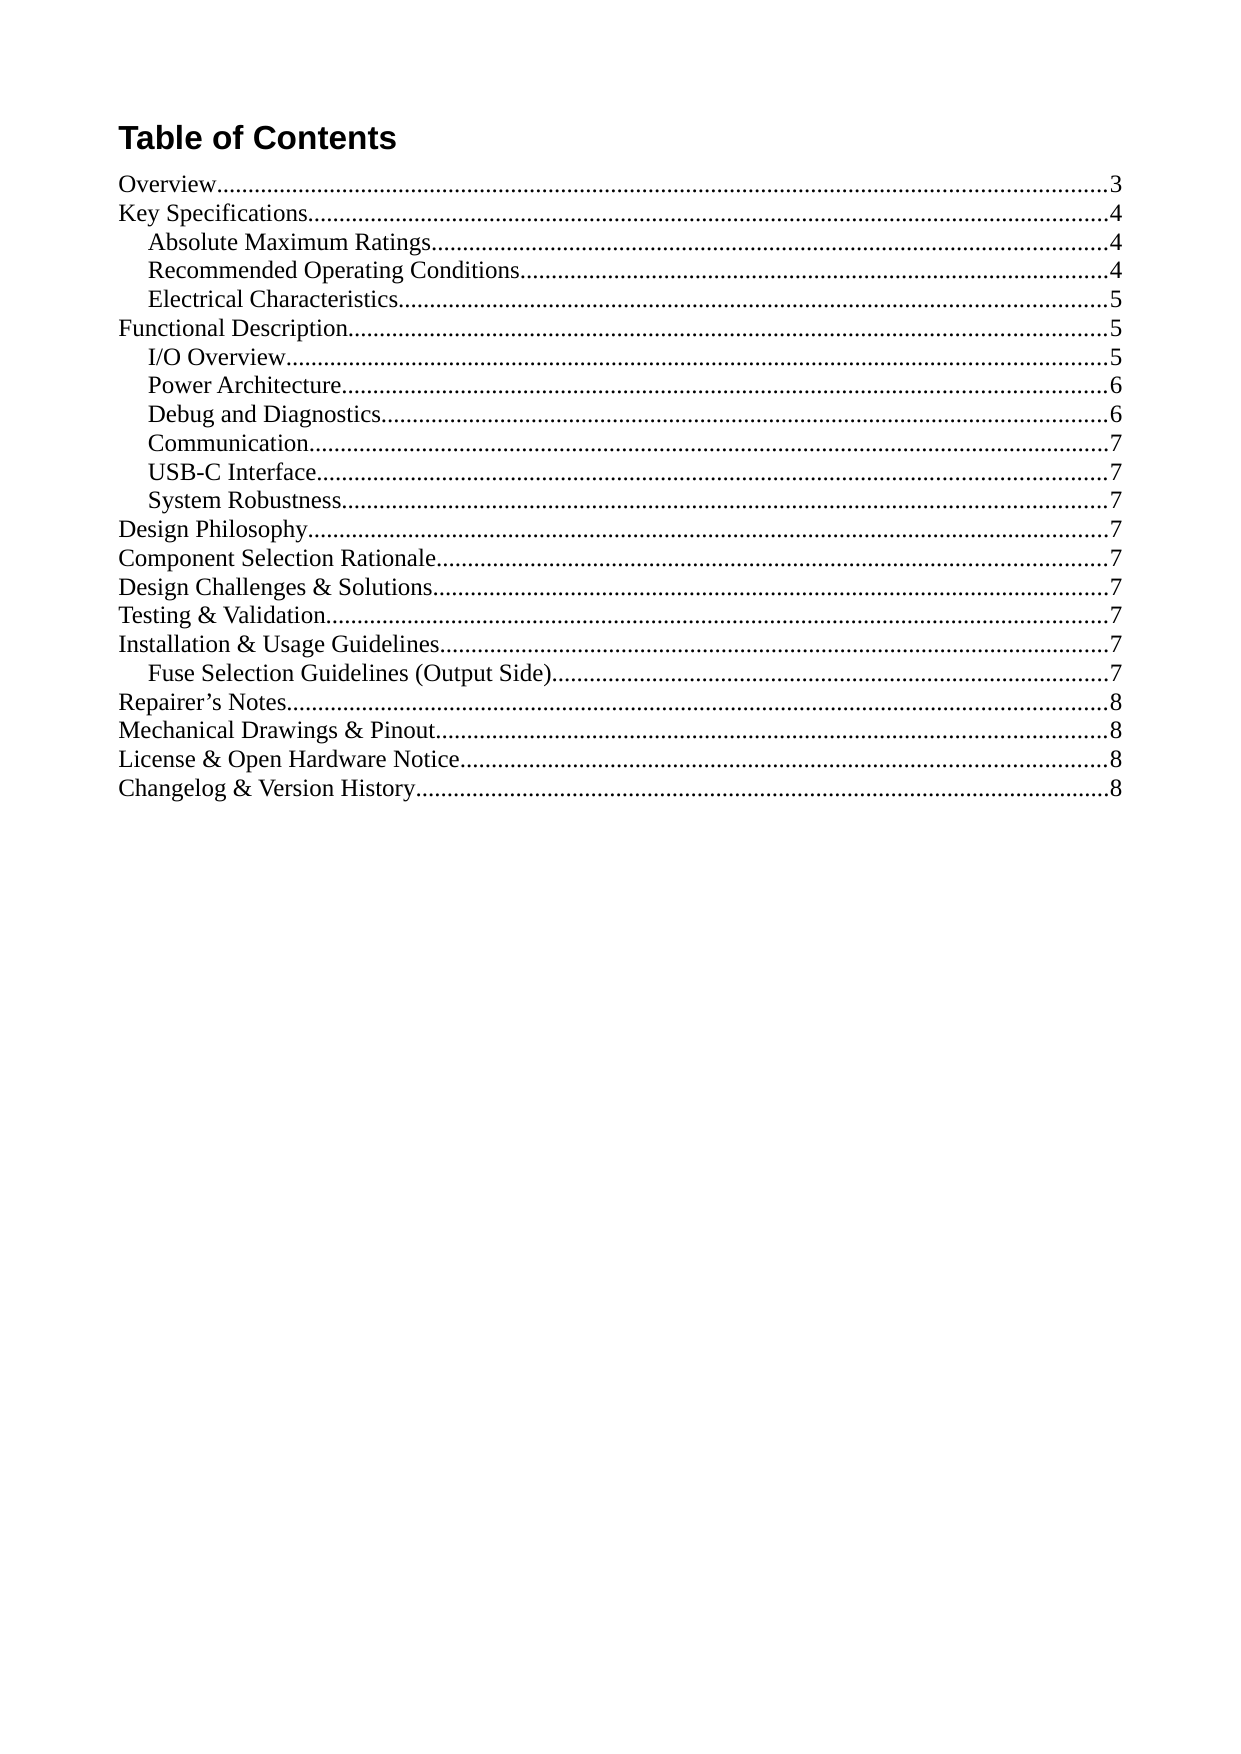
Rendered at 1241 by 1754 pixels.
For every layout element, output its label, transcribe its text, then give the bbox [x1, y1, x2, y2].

text Component Selection Rationale 7 [118, 543, 1122, 572]
text USB-C Interface 7 [148, 457, 1122, 485]
text Electrical Characteristics 5 [148, 284, 1122, 313]
text System Robustness 7 [148, 485, 1122, 514]
text License & Open Hardware Notice 8 [118, 744, 1122, 773]
text Mechanical Drawings & Pinout 8 [118, 715, 1122, 744]
text Fuse Selection Guidelines (Output Side) 7 [148, 658, 1122, 687]
text Power Architecture 6 [148, 370, 1122, 399]
text Debug and Diagnostics 6 [148, 399, 1122, 428]
text Design Philosophy 7 [118, 514, 1122, 543]
text I/O Overview 5 [148, 342, 1122, 370]
text Absolute Maximum Ratings 4 [148, 227, 1122, 255]
text Overview 3 [118, 169, 1122, 198]
text Installation & Usage Guidelines 7 [118, 629, 1122, 658]
text Testing & Validation 7 [118, 600, 1122, 629]
text Functional Description 5 [118, 313, 1122, 342]
text Recommended Operating Conditions 4 [148, 255, 1122, 284]
text Repairer’s Notes 8 [118, 687, 1122, 715]
text Key Specifications 4 [118, 198, 1122, 227]
text Design Challenges & Solutions 7 [118, 572, 1122, 600]
text Communication 7 [148, 428, 1122, 457]
text Changelog & Version History 8 [118, 773, 1122, 802]
subtitle Table of Contents [118, 118, 1122, 157]
